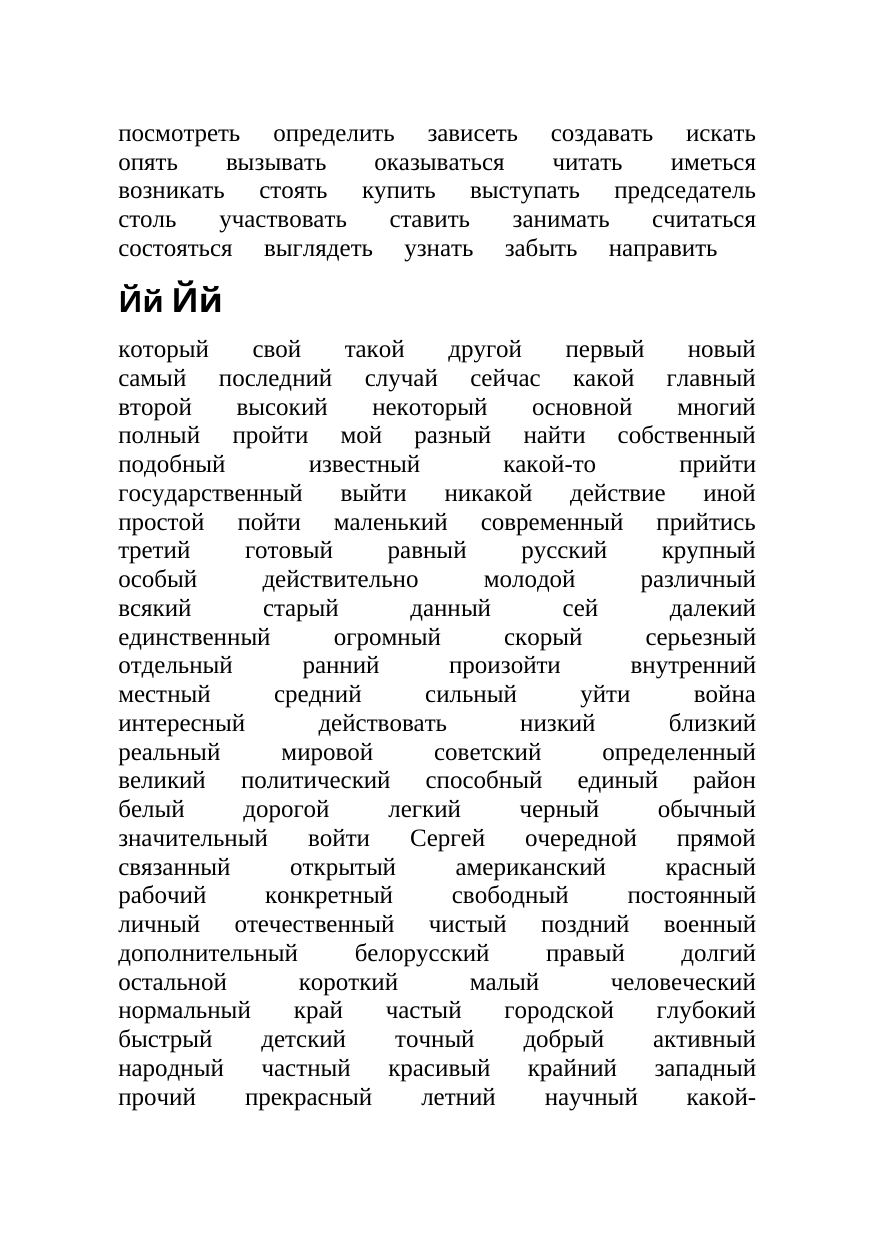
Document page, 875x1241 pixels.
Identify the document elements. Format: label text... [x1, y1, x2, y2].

text который свой такой другой первый новый самый последний случай сейчас какой главный второй высокий некоторый основной многий полный пройти мой разный найти собственный подобный известный какой-то прийти государственный выйти никакой действие иной простой пойти маленький современный прийтись третий готовый равный русский крупный особый действительно молодой различный всякий старый данный сей далекий единственный огромный скорый серьезный отдельный ранний произойти внутренний местный средний сильный уйти война интересный действовать низкий близкий реальный мировой советский определенный великий политический способный единый район белый дорогой легкий черный обычный значительный войти Сергей очередной прямой связанный открытый американский красный рабочий конкретный свободный постоянный личный отечественный чистый поздний военный дополнительный белорусский правый долгий остальной короткий малый человеческий нормальный край частый городской глубокий быстрый детский точный добрый активный народный частный красивый крайний западный прочий прекрасный летний научный какой- [118, 334, 756, 1111]
text посмотреть определить зависеть создавать искать опять вызывать оказываться читать иметься возникать стоять купить выступать председатель столь участвовать ставить занимать считаться состояться выглядеть узнать забыть направить [118, 118, 756, 262]
subtitle Йй Йй [118, 276, 756, 322]
